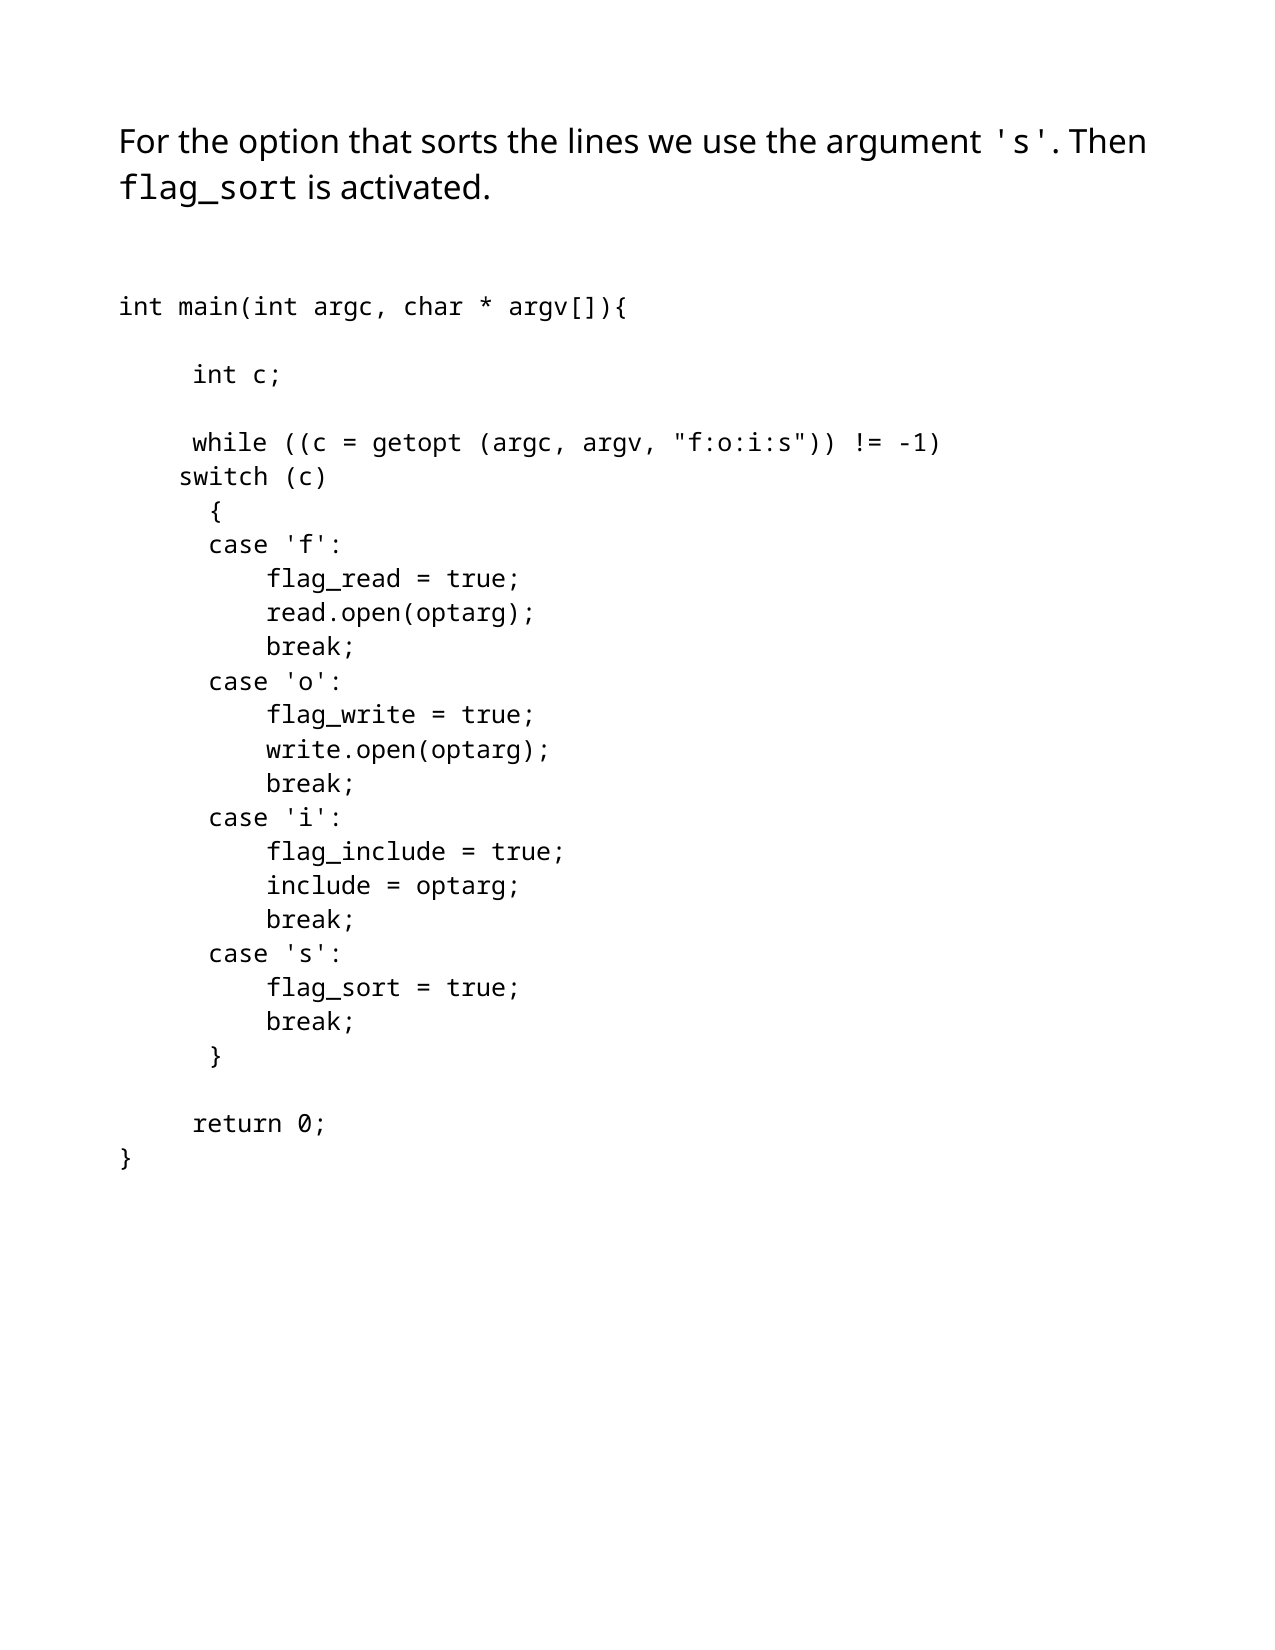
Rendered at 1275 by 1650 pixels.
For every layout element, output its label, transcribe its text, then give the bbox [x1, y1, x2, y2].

text flag_sort = true; [118, 970, 1157, 1004]
text int c; [118, 357, 1157, 391]
text flag_write = true; [118, 697, 1157, 731]
text break; [118, 629, 1157, 663]
text int main(int argc, char * argv[]){ [118, 288, 1157, 322]
text { [118, 493, 1157, 527]
text case 'i': [118, 799, 1157, 833]
text switch (c) [118, 459, 1157, 493]
text break; [118, 902, 1157, 936]
text flag_read = true; [118, 561, 1157, 595]
text while ((c = getopt (argc, argv, "f:o:i:s")) != -1) [118, 425, 1157, 459]
text } [118, 1140, 1157, 1174]
text break; [118, 1004, 1157, 1038]
text case 'o': [118, 663, 1157, 697]
text read.open(optarg); [118, 595, 1157, 629]
text break; [118, 765, 1157, 799]
text For the option that sorts the lines we use the argument 's'. Then flag_sort is activated. [118, 118, 1157, 209]
text return 0; [118, 1106, 1157, 1140]
text flag_include = true; [118, 833, 1157, 867]
text case 'f': [118, 527, 1157, 561]
text case 's': [118, 936, 1157, 970]
text } [118, 1038, 1157, 1072]
text include = optarg; [118, 867, 1157, 902]
text write.open(optarg); [118, 731, 1157, 765]
